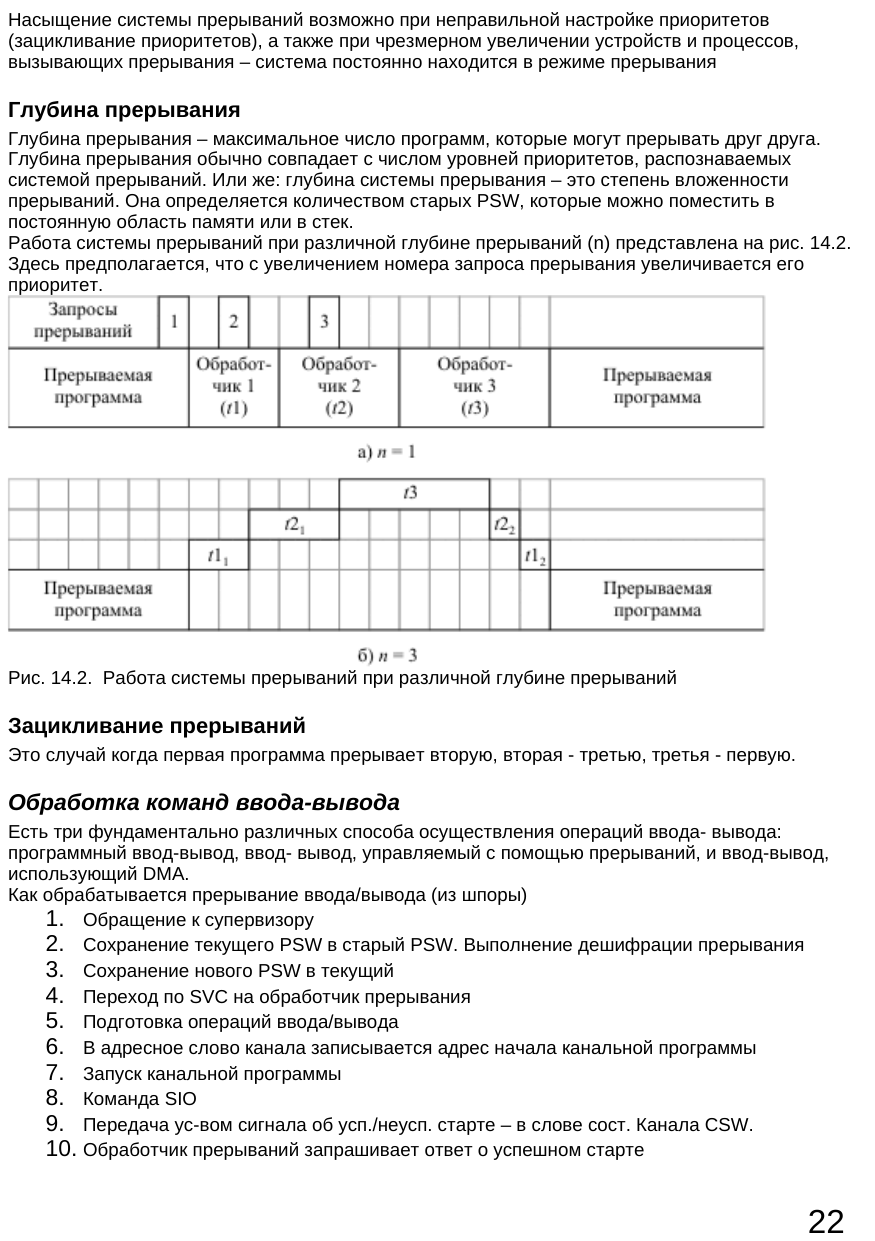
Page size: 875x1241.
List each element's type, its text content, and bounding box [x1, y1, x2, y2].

list Сохранение текущего PSW в старый PSW. Выполнение дешифрации прерывания [45, 931, 861, 957]
list Запуск канальной программы [45, 1059, 861, 1085]
list В адресное слово канала записывается адрес начала канальной программы [45, 1034, 861, 1059]
text Есть три фундаментально различных способа осуществления операций ввода- вывода: программный ввод-вывод, ввод- вывод, управляемый с помощью прерываний, и ввод-вывод, использующий DMA. [8, 822, 861, 884]
subtitle Обработка команд ввода-вывода [8, 790, 861, 816]
text Как обрабатывается прерывание ввода/вывода (из шпоры) [8, 884, 861, 906]
text Это случай когда первая программа прерывает вторую, вторая - третью, третья - первую. [8, 744, 861, 765]
list Сохранение нового PSW в текущий [45, 957, 861, 982]
list Подготовка операций ввода/вывода [45, 1008, 861, 1034]
picture [7, 295, 769, 668]
subtitle Глубина прерывания [8, 97, 861, 122]
list Обработчик прерываний запрашивает ответ о успешном старте [45, 1136, 861, 1162]
list Переход по SVC на обработчик прерывания [45, 982, 861, 1008]
list Обращение к супервизору [45, 906, 861, 931]
subtitle Зацикливание прерываний [8, 713, 861, 738]
text Работа системы прерываний при различной глубине прерываний (n) представлена на рис. 14.2. Здесь предполагается, что с увеличением номера запроса прерывания увеличивается его приоритет. [8, 233, 861, 295]
list Команда SIO [45, 1085, 861, 1111]
text Глубина прерывания – максимальное число программ, которые могут прерывать друг друга. Глубина прерывания обычно совпадает с числом уровней приоритетов, распознаваемых системой прерываний. Или же: глубина системы прерывания – это степень вложенности прерываний. Она определяется количеством старых PSW, которые можно поместить в постоянную область памяти или в стек. [8, 128, 861, 233]
text Рис. 14.2. Работа системы прерываний при различной глубине прерываний [8, 667, 861, 688]
text Насыщение системы прерываний возможно при неправильной настройке приоритетов (зацикливание приоритетов), а также при чрезмерном увеличении устройств и процессов, вызывающих прерывания – система постоянно находится в режиме прерывания [8, 9, 861, 72]
list Передача ус-вом сигнала об усп./неусп. старте – в слове сост. Канала CSW. [45, 1111, 861, 1136]
